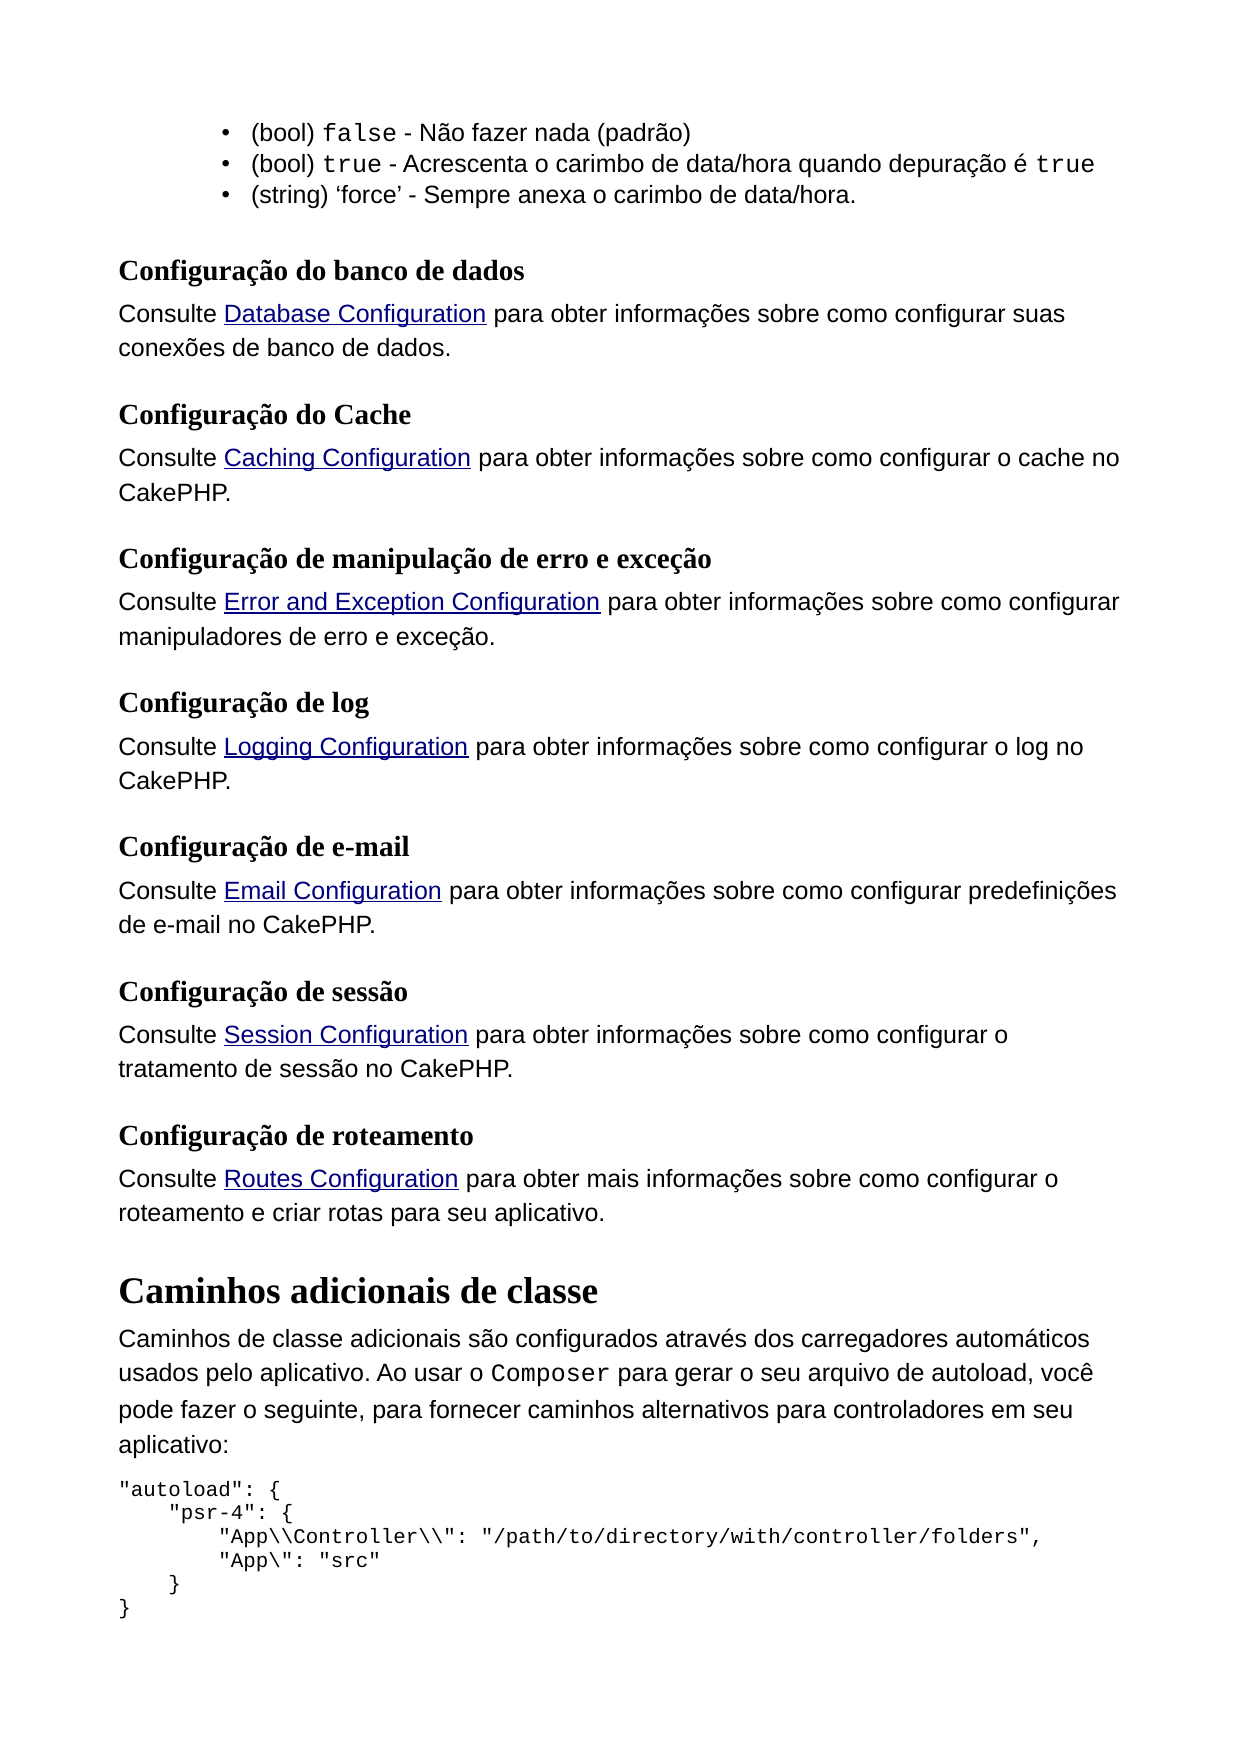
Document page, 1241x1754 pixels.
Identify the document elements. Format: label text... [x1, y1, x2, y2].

subtitle Configuração do Cache [118, 397, 1122, 431]
text } [118, 1573, 1122, 1597]
text } [118, 1597, 1122, 1621]
subtitle Configuração de roteamento [118, 1118, 1122, 1151]
subtitle Caminhos adicionais de classe [118, 1268, 1122, 1311]
text Consulte Caching Configuration para obter informações sobre como configurar o cache no CakePHP. [118, 443, 1122, 506]
text Consulte Email Configuration para obter informações sobre como configurar predefinições de e-mail no CakePHP. [118, 876, 1122, 939]
text Caminhos de classe adicionais são configurados através dos carregadores automáticos usados pelo aplicativo. Ao usar o Composer para gerar o seu arquivo de autoload, você pode fazer o seguinte, para fornecer caminhos alternativos para controladores em seu aplicativo: [118, 1324, 1122, 1458]
text Consulte Routes Configuration para obter mais informações sobre como configurar o roteamento e criar rotas para seu aplicativo. [118, 1164, 1122, 1227]
text Consulte Session Configuration para obter informações sobre como configurar o tratamento de sessão no CakePHP. [118, 1020, 1122, 1083]
text "autoload": { [118, 1479, 1122, 1502]
list (bool) false - Não fazer nada (padrão) [221, 118, 1122, 149]
text Consulte Database Configuration para obter informações sobre como configurar suas conexões de banco de dados. [118, 299, 1122, 362]
subtitle Configuração de e-mail [118, 829, 1122, 863]
subtitle Configuração de manipulação de erro e exceção [118, 541, 1122, 575]
subtitle Configuração de log [118, 685, 1122, 719]
subtitle Configuração do banco de dados [118, 253, 1122, 286]
subtitle Configuração de sessão [118, 974, 1122, 1007]
list (string) ‘force’ - Sempre anexa o carimbo de data/hora. [221, 180, 1122, 209]
text Consulte Logging Configuration para obter informações sobre como configurar o log no CakePHP. [118, 731, 1122, 795]
list (bool) true - Acrescenta o carimbo de data/hora quando depuração é true [221, 149, 1122, 180]
text "App\\Controller\\": "/path/to/directory/with/controller/folders", [118, 1526, 1122, 1549]
text Consulte Error and Exception Configuration para obter informações sobre como configurar manipuladores de erro e exceção. [118, 587, 1122, 651]
text "psr-4": { [118, 1502, 1122, 1526]
text "App\": "src" [118, 1549, 1122, 1573]
